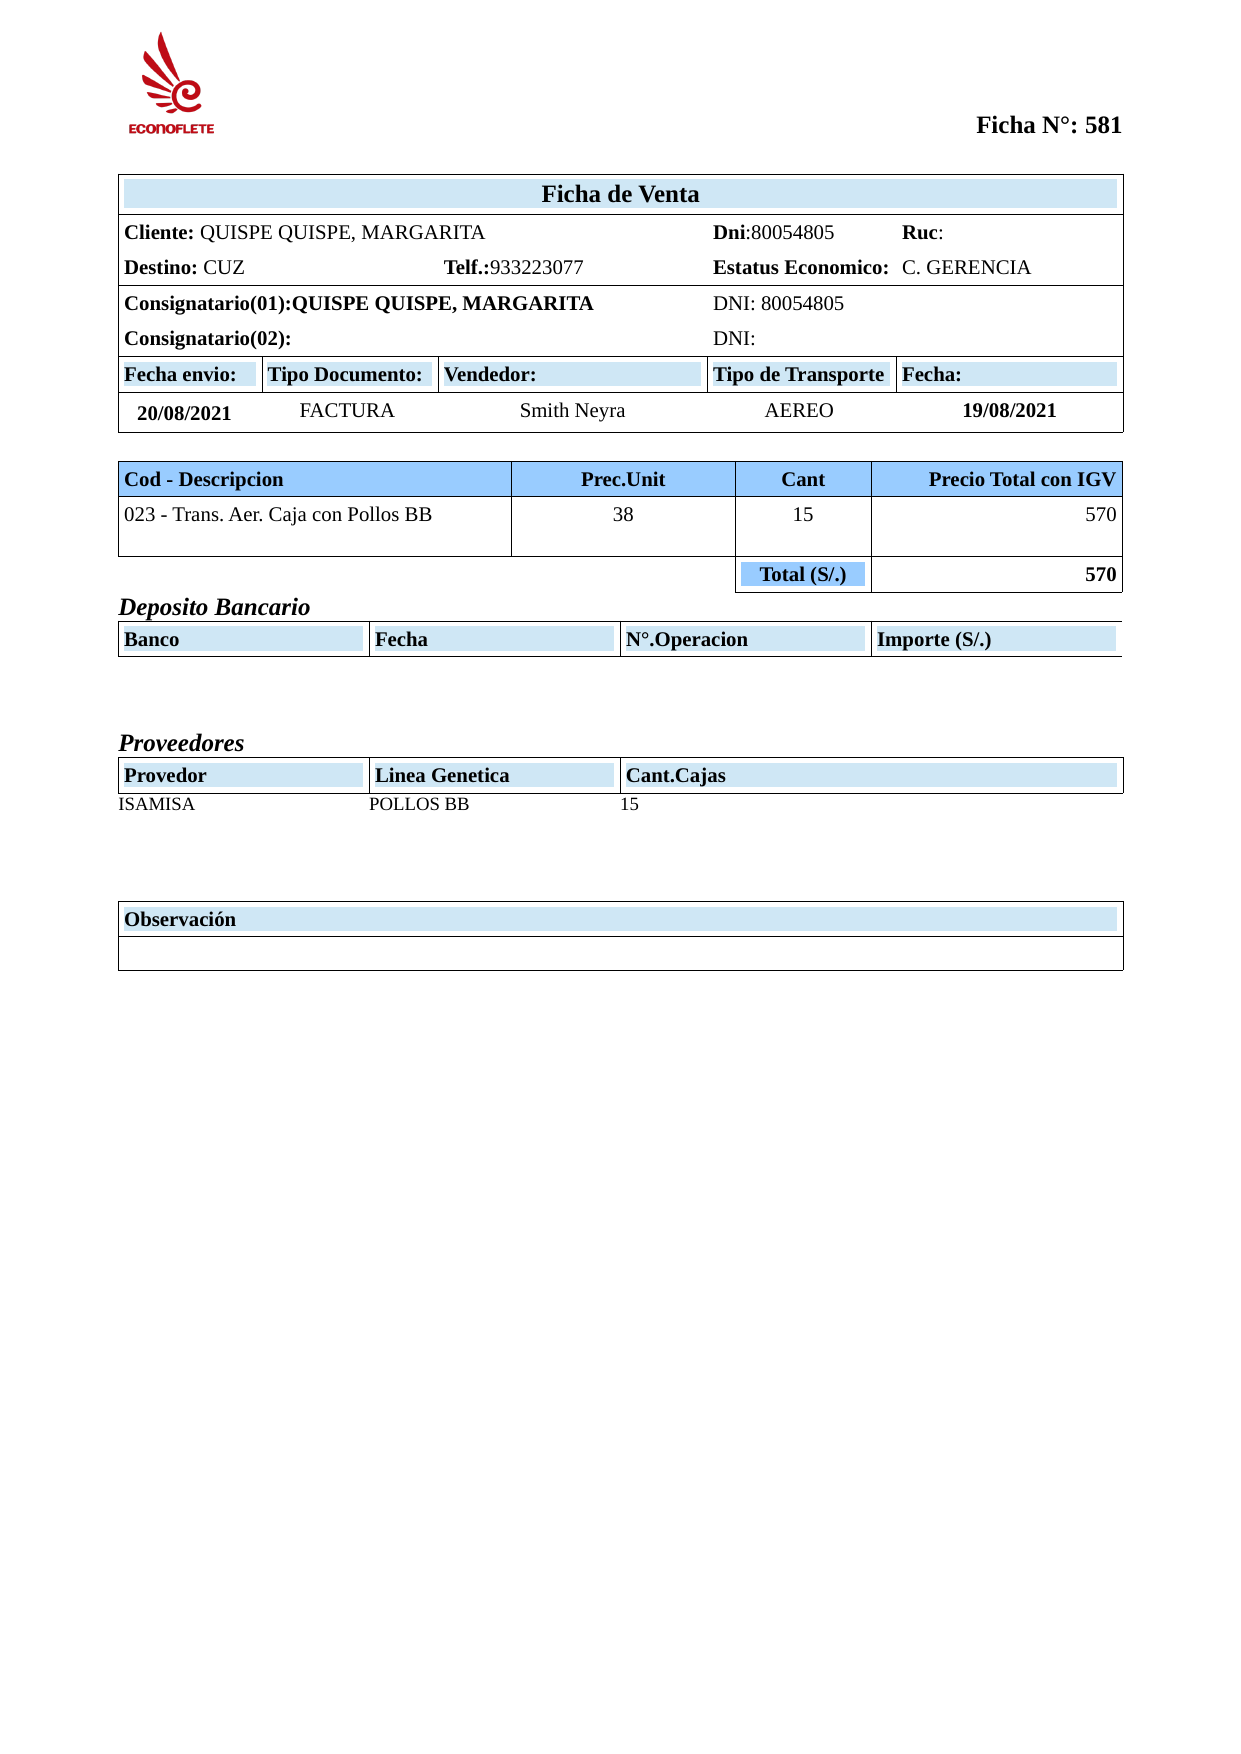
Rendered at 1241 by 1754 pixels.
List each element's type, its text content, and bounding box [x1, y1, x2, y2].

table_cell [369, 657, 620, 680]
table_header Provedor [119, 758, 369, 793]
table_cell [118, 815, 369, 836]
table_header N°.Operacion [621, 622, 871, 656]
table_cell [118, 705, 369, 728]
table_cell Dni:80054805 [707, 215, 896, 249]
table_cell [118, 836, 369, 858]
table_cell [118, 680, 369, 704]
table_cell 19/08/2021 [896, 393, 1123, 432]
table_cell Fecha: [897, 357, 1123, 392]
table_header Fecha [370, 622, 620, 656]
table_cell Estatus Economico: [707, 249, 896, 285]
table_cell POLLOS BB [369, 794, 620, 814]
table_cell DNI: 80054805 [707, 286, 1123, 321]
table_cell [369, 705, 620, 728]
table_header Cod - Descripcion [119, 462, 511, 496]
table_cell ISAMISA [118, 794, 369, 814]
table_cell [620, 705, 871, 728]
table_cell 38 [512, 497, 735, 556]
table_cell 15 [736, 497, 871, 556]
table_cell [620, 836, 1123, 858]
table_cell [511, 557, 735, 592]
table_cell Vendedor: [439, 357, 707, 392]
table_cell [369, 858, 620, 879]
table_cell 15 [620, 794, 1123, 814]
table_cell [118, 858, 369, 879]
table_header Importe (S/.) [872, 622, 1122, 656]
table_header Prec.Unit [512, 462, 735, 496]
table_cell 570 [872, 557, 1122, 592]
table_cell [871, 705, 1122, 728]
text Deposito Bancario [118, 592, 1122, 621]
table_cell 20/08/2021 [119, 393, 262, 432]
table_header Cant.Cajas [621, 758, 1123, 793]
table_header Linea Genetica [370, 758, 620, 793]
table_cell [369, 879, 620, 901]
table_cell 570 [872, 497, 1122, 556]
table_cell Fecha envio: [119, 357, 262, 392]
table_cell [871, 657, 1122, 680]
table_cell 023 - Trans. Aer. Caja con Pollos BB [119, 497, 511, 556]
table_header Cant [736, 462, 871, 496]
table_cell [871, 680, 1122, 704]
table_cell Cliente: QUISPE QUISPE, MARGARITA [119, 215, 707, 249]
table_cell [369, 680, 620, 704]
table_cell [118, 657, 369, 680]
table_cell Destino: CUZ [119, 249, 438, 285]
table_cell [369, 815, 620, 836]
table_cell [620, 680, 871, 704]
table_cell [620, 657, 871, 680]
table_cell [118, 879, 369, 901]
table_header Ficha de Venta [119, 175, 1123, 214]
table_cell Tipo de Transporte [708, 357, 896, 392]
table_cell AEREO [707, 393, 896, 432]
picture [118, 31, 225, 134]
table_cell Consignatario(01):QUISPE QUISPE, MARGARITA [119, 286, 707, 321]
table_cell C. GERENCIA [896, 249, 1123, 285]
table_cell FACTURA [262, 393, 438, 432]
table_cell Total (S/.) [736, 557, 871, 592]
text Proveedores [118, 728, 1122, 757]
table_cell Consignatario(02): [119, 321, 707, 356]
table_cell [620, 879, 1123, 901]
table_header Precio Total con IGV [872, 462, 1122, 496]
table_cell DNI: [707, 321, 1123, 356]
table_cell Ruc: [896, 215, 1123, 249]
table_cell [119, 937, 1123, 969]
table_cell [369, 836, 620, 858]
table_cell [118, 557, 511, 592]
table_header Observación [119, 902, 1123, 936]
table_cell Tipo Documento: [263, 357, 438, 392]
table_cell Smith Neyra [438, 393, 707, 432]
table_cell [620, 815, 1123, 836]
table_cell Telf.:933223077 [438, 249, 707, 285]
table_cell [620, 858, 1123, 879]
table_header Banco [119, 622, 369, 656]
